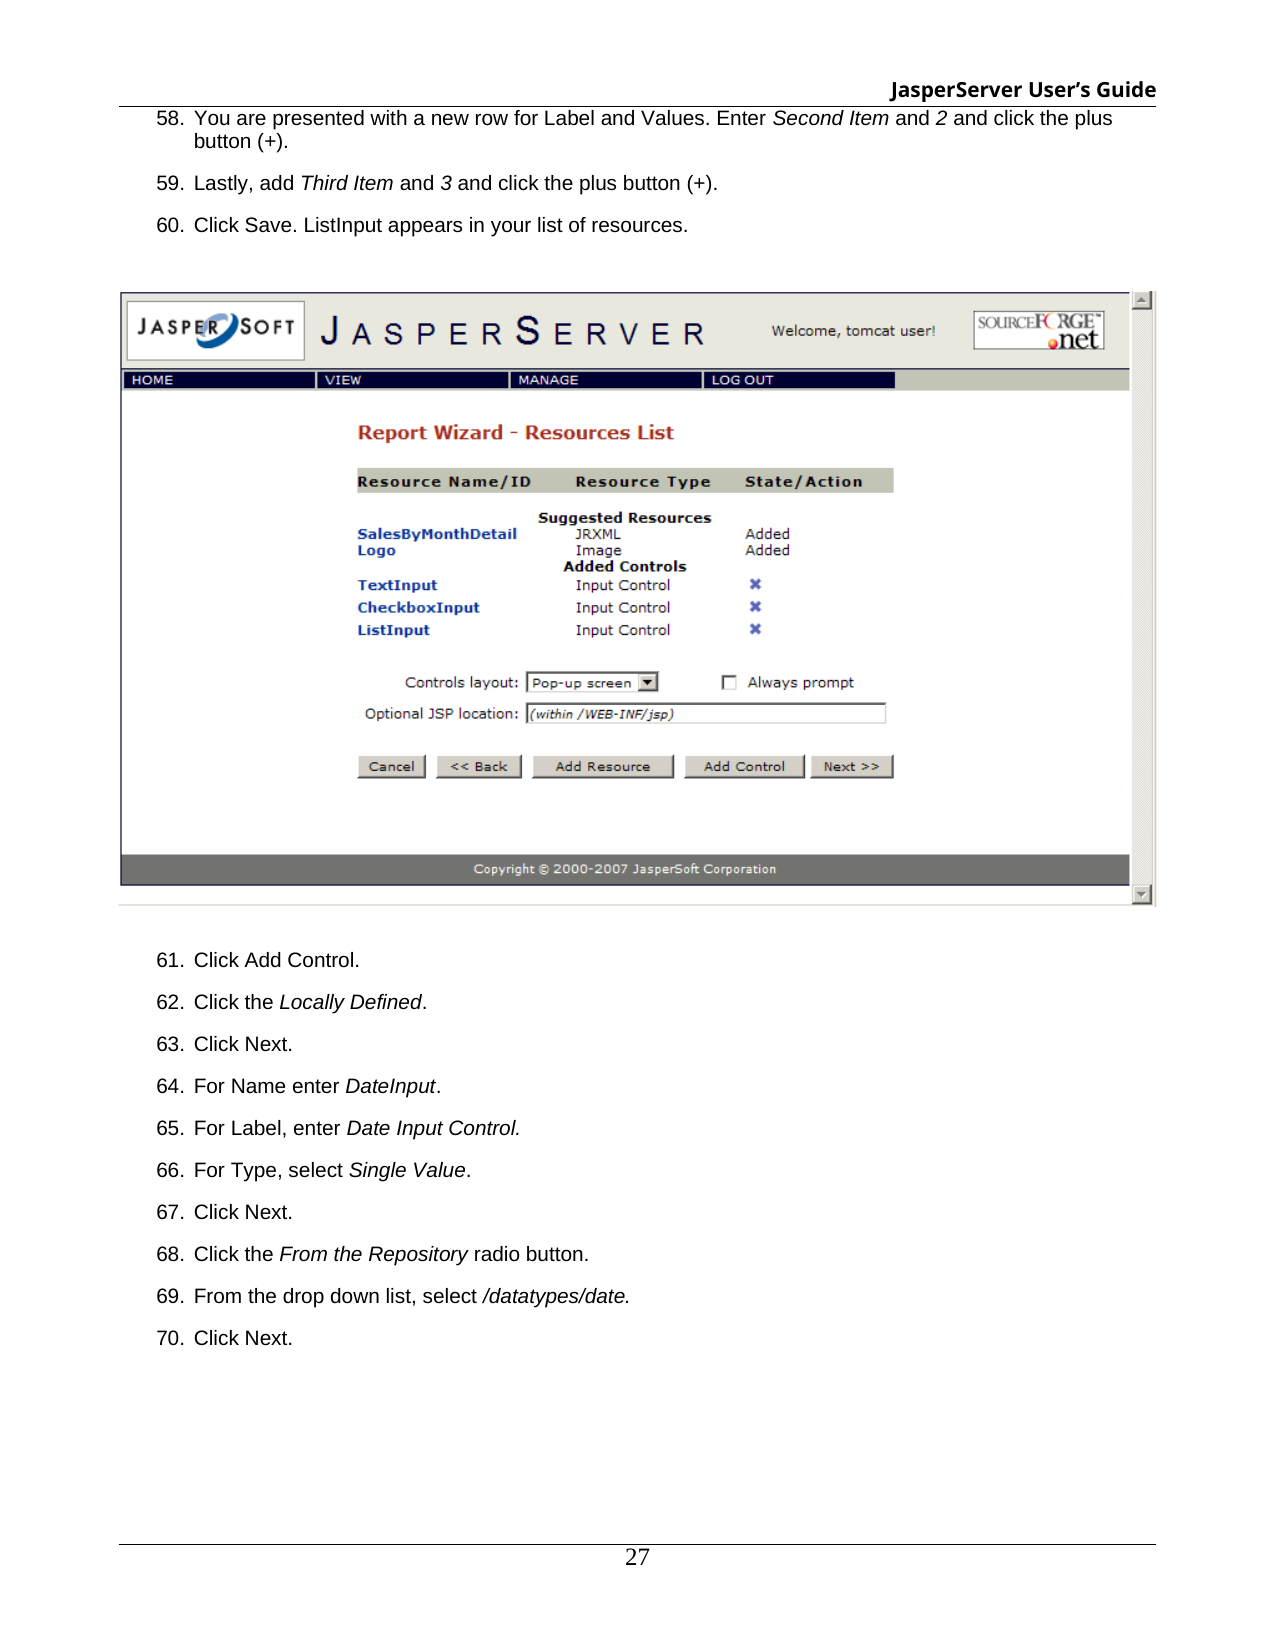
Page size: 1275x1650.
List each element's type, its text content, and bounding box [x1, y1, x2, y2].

picture [118, 291, 1157, 907]
list From the drop down list, select /datatypes/date. [156, 1285, 1156, 1308]
list Click the From the Repository radio button. [156, 1243, 1156, 1266]
list Click Next. [156, 1327, 1156, 1350]
list Click Save. ListInput appears in your list of resources. [156, 214, 1156, 237]
list For Label, enter Date Input Control. [156, 1117, 1156, 1140]
list You are presented with a new row for Label and Values. Enter Second Item and 2 and click the plus button (+). [156, 107, 1156, 153]
list Click the Locally Defined. [156, 991, 1156, 1014]
list Click Next. [156, 1201, 1156, 1224]
list Lastly, add Third Item and 3 and click the plus button (+). [156, 172, 1156, 195]
table_header [107, 250, 1168, 291]
table_header [119, 1363, 1156, 1386]
list For Name enter DateInput. [156, 1075, 1156, 1098]
list Click Add Control. [156, 949, 1156, 972]
list Click Next. [156, 1033, 1156, 1056]
list For Type, select Single Value. [156, 1159, 1156, 1182]
